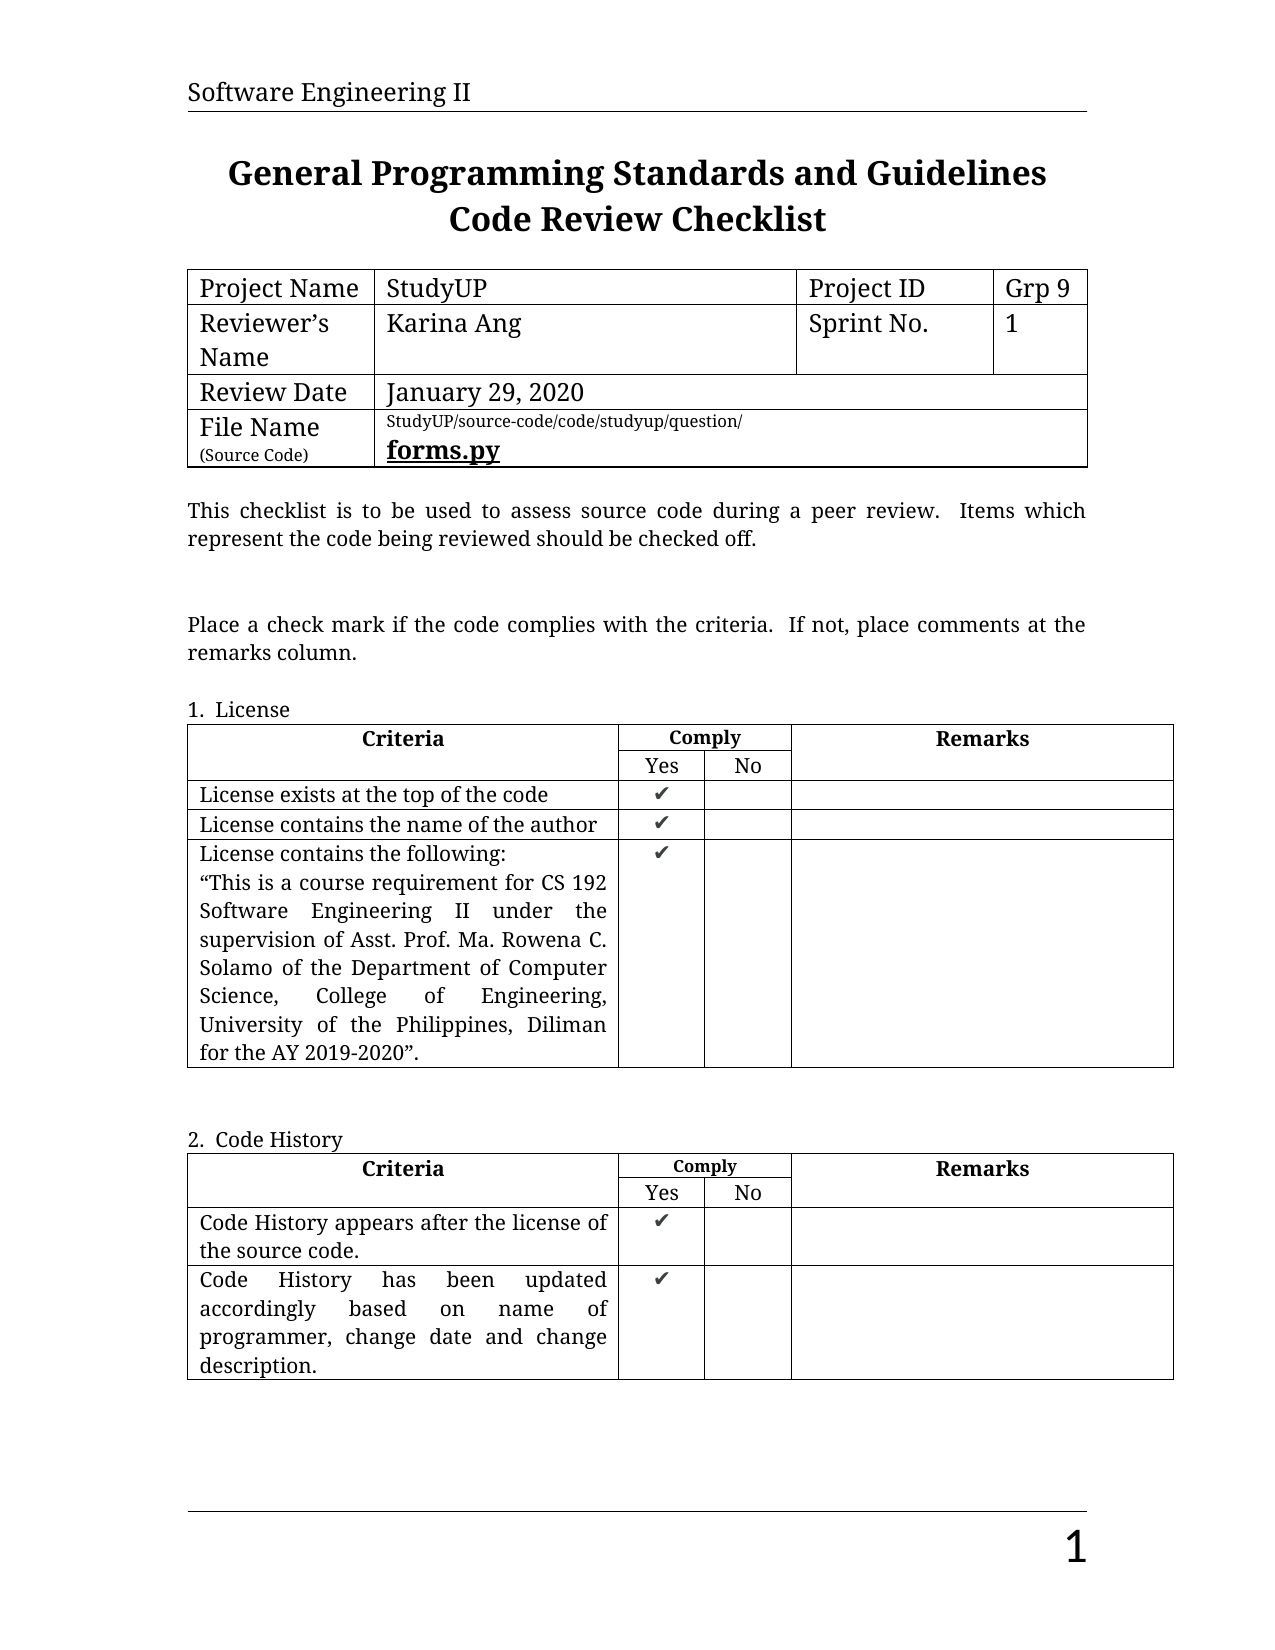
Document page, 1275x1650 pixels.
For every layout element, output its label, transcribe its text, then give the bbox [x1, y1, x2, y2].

table_cell ✔ [619, 1208, 704, 1264]
table_cell 1 [994, 305, 1087, 373]
table_cell [792, 1266, 1173, 1379]
table_header Project ID [797, 270, 993, 304]
table_cell License exists at the top of the code [188, 781, 618, 809]
table_cell License contains the following: “This is a course requirement for CS 192 Software Engineering II under the supervision of Asst. Prof. Ma. Rowena C. Solamo of the Department of Computer Science, College of Engineering, University of the Philippines, Diliman for the AY 2019-2020”. [188, 840, 618, 1067]
table_cell Reviewer’s Name [188, 305, 374, 373]
table_cell Karina Ang [375, 305, 796, 373]
table_cell Sprint No. [797, 305, 993, 373]
table_cell January 29, 2020 [375, 375, 1087, 409]
table_cell ✔ [619, 810, 704, 838]
table_cell [792, 840, 1173, 1067]
table_header Remarks [792, 725, 1173, 779]
table_cell No [705, 1178, 791, 1207]
table_header Remarks [792, 1154, 1173, 1207]
text 1. License [187, 695, 1087, 723]
text This checklist is to be used to assess source code during a peer review. Items which represent the code being reviewed should be checked off. [187, 496, 1087, 553]
table_cell No [705, 751, 791, 779]
table_cell [792, 1208, 1173, 1264]
table_cell License contains the name of the author [188, 810, 618, 838]
text Place a check mark if the code complies with the criteria. If not, place comments at the remarks column. [187, 610, 1087, 667]
table_cell Yes [619, 751, 704, 779]
table_cell ✔ [619, 1266, 704, 1379]
text 2. Code History [187, 1125, 1087, 1153]
table_cell [705, 1208, 791, 1264]
table_cell [705, 781, 791, 809]
table_cell ✔ [619, 840, 704, 1067]
table_header Grp 9 [994, 270, 1087, 304]
table_header StudyUP [375, 270, 796, 304]
table_cell [792, 810, 1173, 838]
table_cell [792, 781, 1173, 809]
table_cell Yes [619, 1178, 704, 1207]
table_cell StudyUP/source-code/code/studyup/question/ forms.py [375, 410, 1087, 466]
table_cell ✔ [619, 781, 704, 809]
table_cell [705, 840, 791, 1067]
table_cell [705, 1266, 791, 1379]
table_header Comply [619, 1154, 791, 1177]
table_header Criteria [188, 1154, 618, 1207]
table_cell Review Date [188, 375, 374, 409]
text General Programming Standards and Guidelines Code Review Checklist [187, 150, 1087, 241]
table_header Criteria [188, 725, 618, 779]
table_header Project Name [188, 270, 374, 304]
table_cell [705, 810, 791, 838]
table_cell Code History has been updated accordingly based on name of programmer, change date and change description. [188, 1266, 618, 1379]
table_header Comply [619, 725, 791, 750]
table_cell File Name (Source Code) [188, 410, 374, 466]
table_cell Code History appears after the license of the source code. [188, 1208, 618, 1264]
